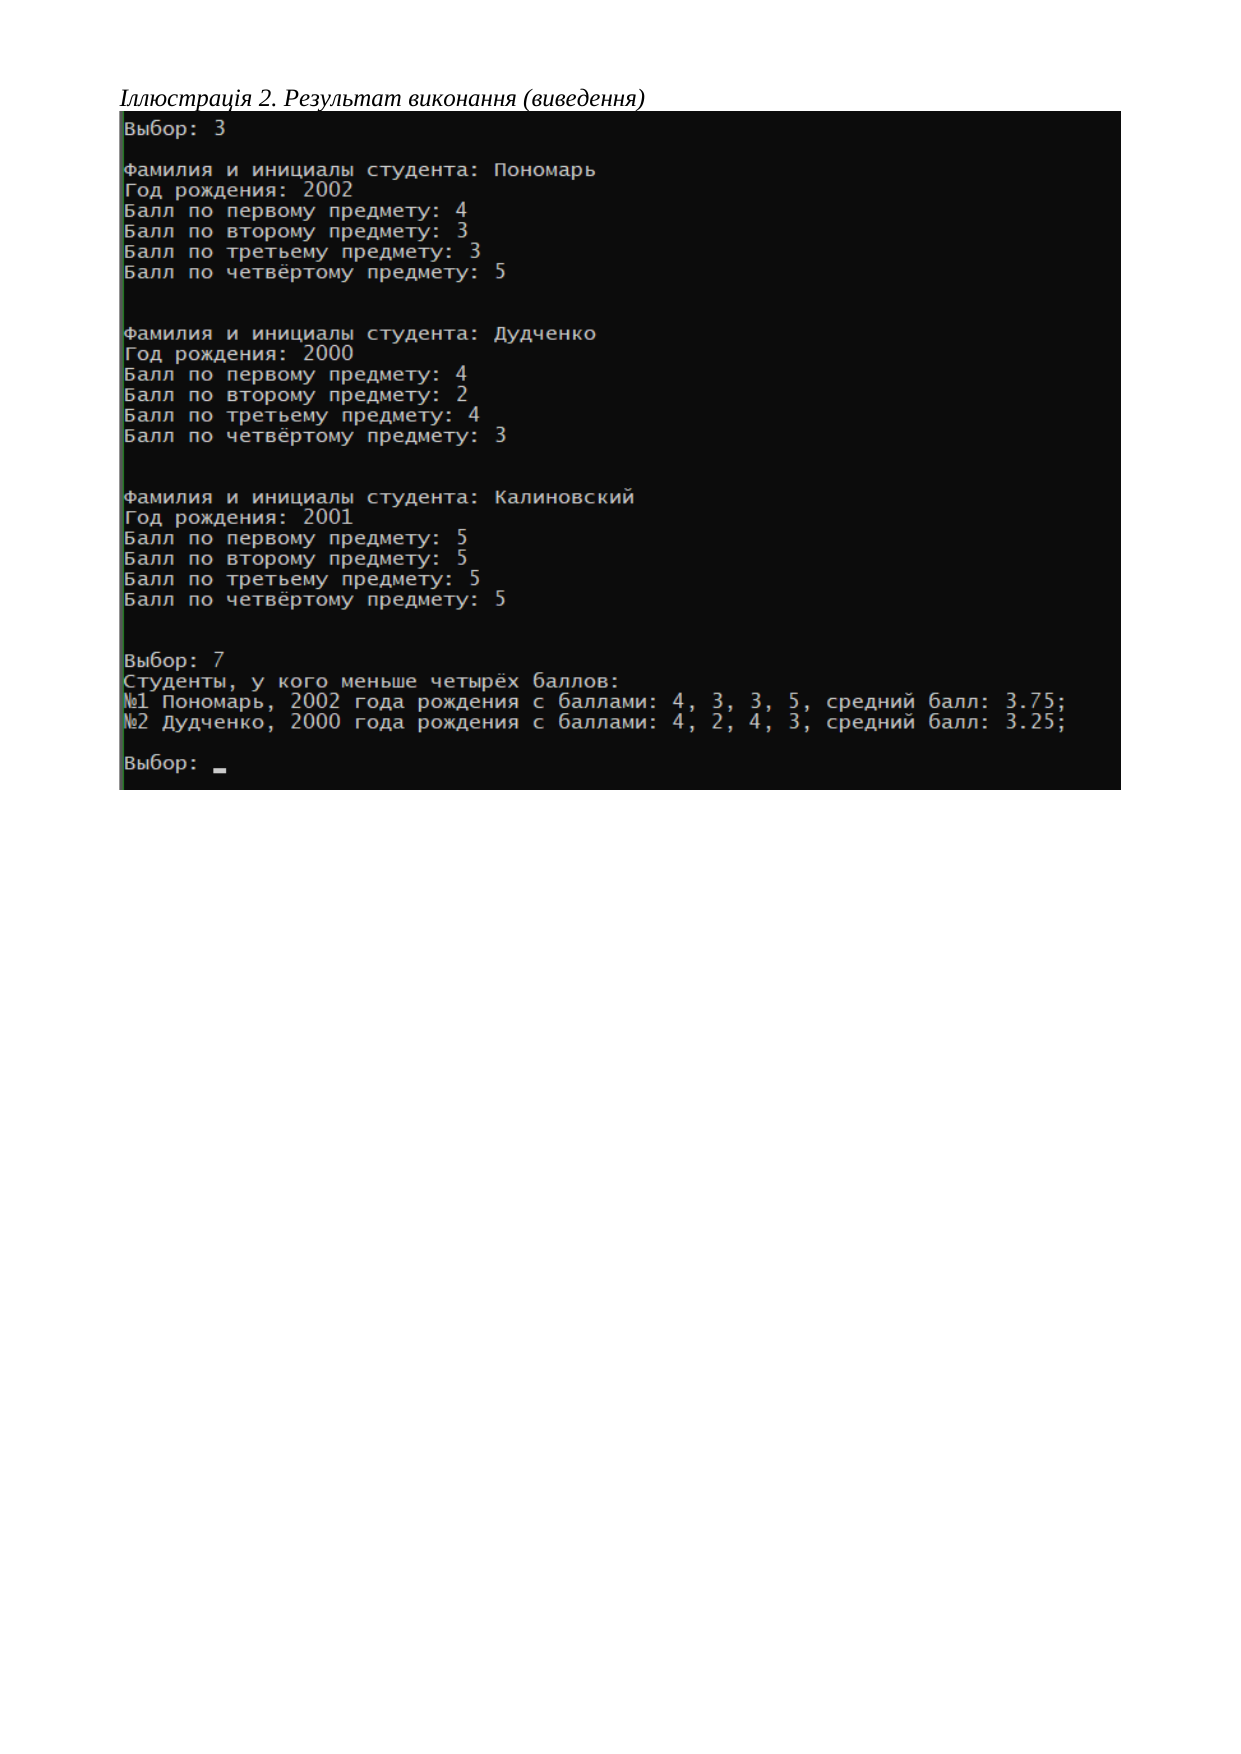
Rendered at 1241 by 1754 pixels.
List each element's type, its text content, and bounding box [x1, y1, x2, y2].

picture [119, 111, 1121, 790]
text Іллюстрація 2. Результат виконання (виведення) [119, 83, 1121, 111]
